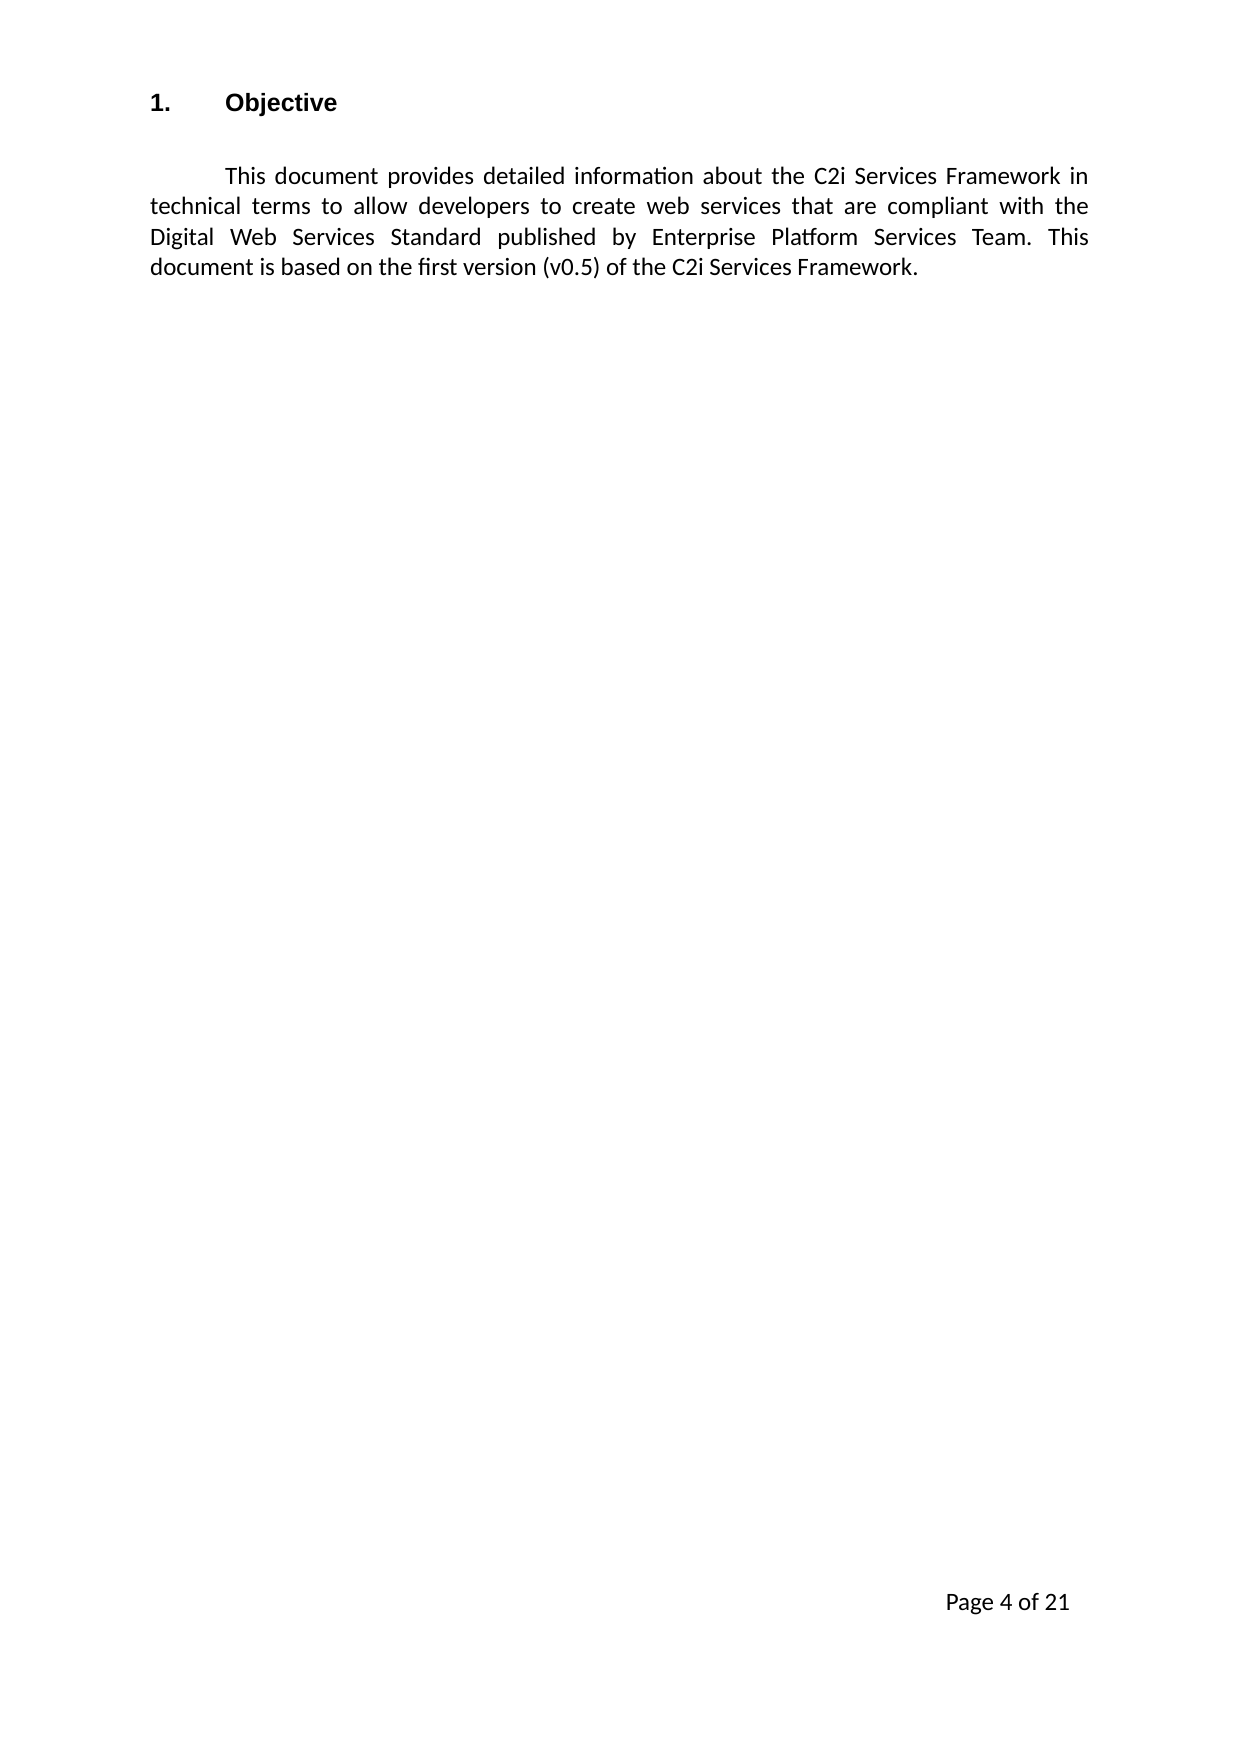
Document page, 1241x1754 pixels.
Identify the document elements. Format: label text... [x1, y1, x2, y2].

text This document provides detailed information about the C2i Services Framework in technical terms to allow developers to create web services that are compliant with the Digital Web Services Standard published by Enterprise Platform Services Team. This document is based on the first version (v0.5) of the C2i Services Framework. [150, 160, 1090, 282]
subtitle Objective [150, 87, 1090, 116]
